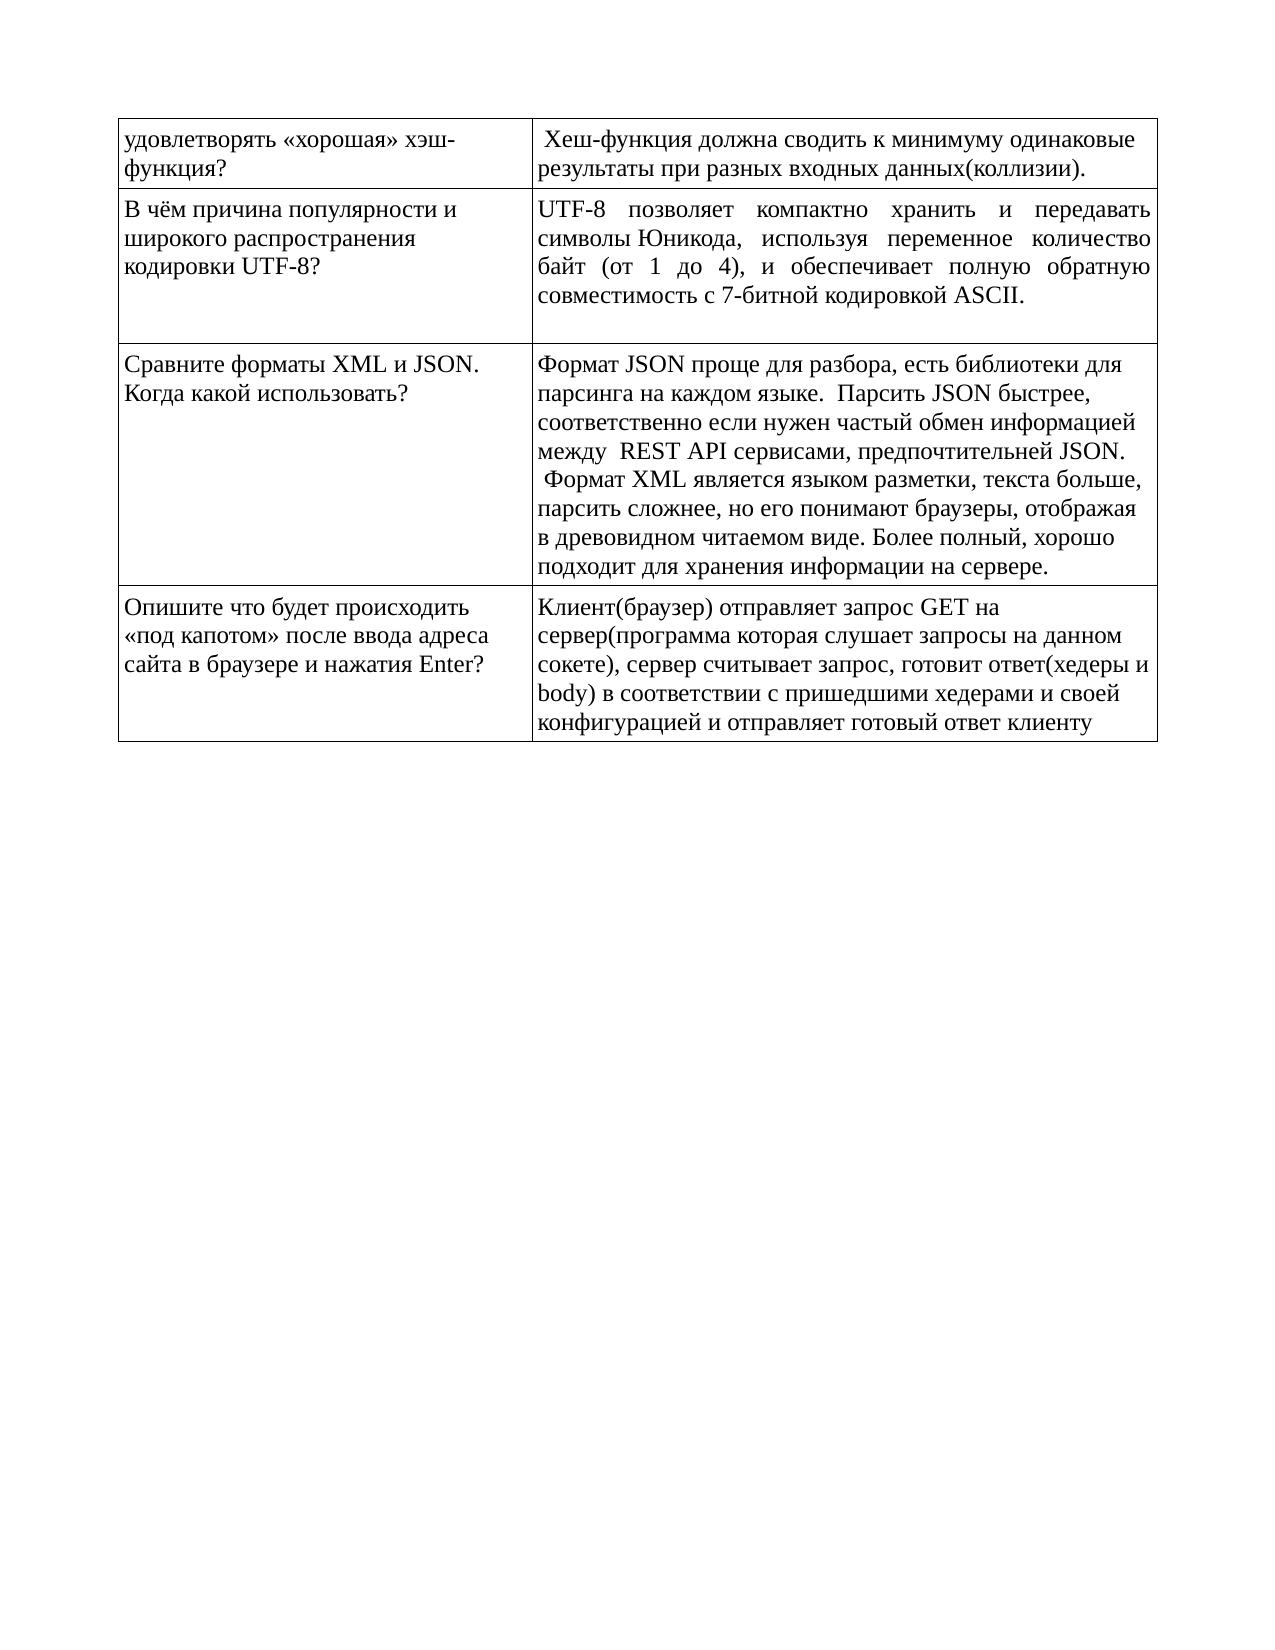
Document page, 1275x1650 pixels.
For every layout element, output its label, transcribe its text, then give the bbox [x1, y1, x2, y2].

table_cell Клиент(браузер) отправляет запрос GET на сервер(программа которая слушает запросы на данном сокете), сервер считывает запрос, готовит ответ(хедеры и body) в соответствии с пришедшими хедерами и своей конфигурацией и отправляет готовый ответ клиенту [533, 586, 1157, 741]
table_cell В чём причина популярности и широкого распространения кодировки UTF-8? [119, 189, 532, 343]
table_cell удовлетворять «хорошая» хэш-функция? [119, 119, 532, 188]
table_cell Опишите что будет происходить «под капотом» после ввода адреса сайта в браузере и нажатия Enter? [119, 586, 532, 741]
table_cell Сравните форматы XML и JSON. Когда какой использовать? [119, 344, 532, 585]
table_cell Формат JSON проще для разбора, есть библиотеки для парсинга на каждом языке. Парсить JSON быстрее, соответственно если нужен частый обмен информацией между REST API сервисами, предпочтительней JSON. Формат XML является языком разметки, текста больше, парсить сложнее, но его понимают браузеры, отображая в древовидном читаемом виде. Более полный, хорошо подходит для хранения информации на сервере. [533, 344, 1157, 585]
table_cell UTF-8 позволяет компактно хранить и передавать символы Юникода, используя переменное количество байт (от 1 до 4), и обеспечивает полную обратную совместимость с 7-битной кодировкой ASCII. [533, 189, 1157, 343]
table_cell Хеш-функция должна сводить к минимуму одинаковые результаты при разных входных данных(коллизии). [533, 119, 1157, 188]
